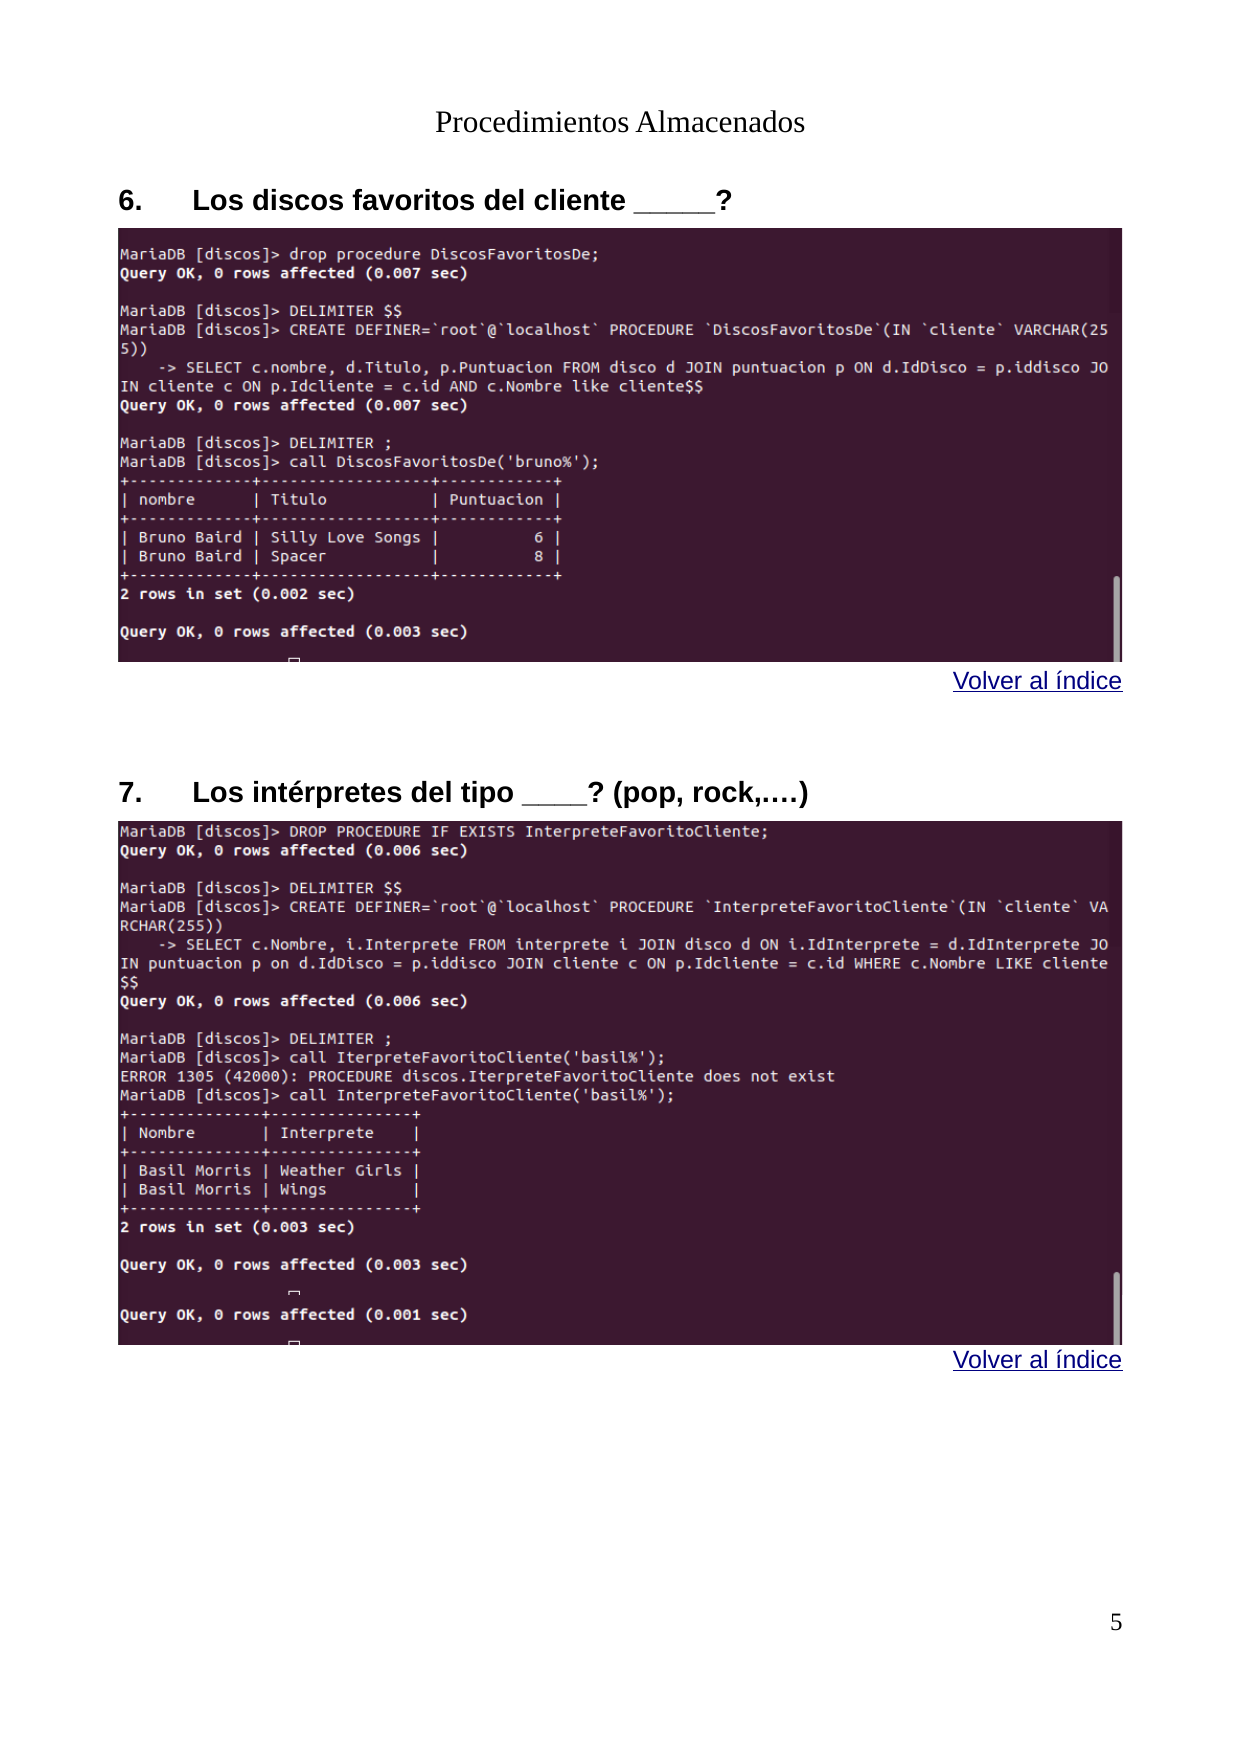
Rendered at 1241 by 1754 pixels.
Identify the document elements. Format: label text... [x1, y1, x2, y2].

subtitle Los intérpretes del tipo ____? (pop, rock,.…) [118, 775, 1122, 809]
subtitle Los discos favoritos del cliente _____? [118, 183, 1122, 216]
picture [118, 228, 1123, 662]
picture [118, 821, 1123, 1345]
text Volver al índice [118, 662, 1122, 694]
text Volver al índice [118, 1345, 1122, 1373]
